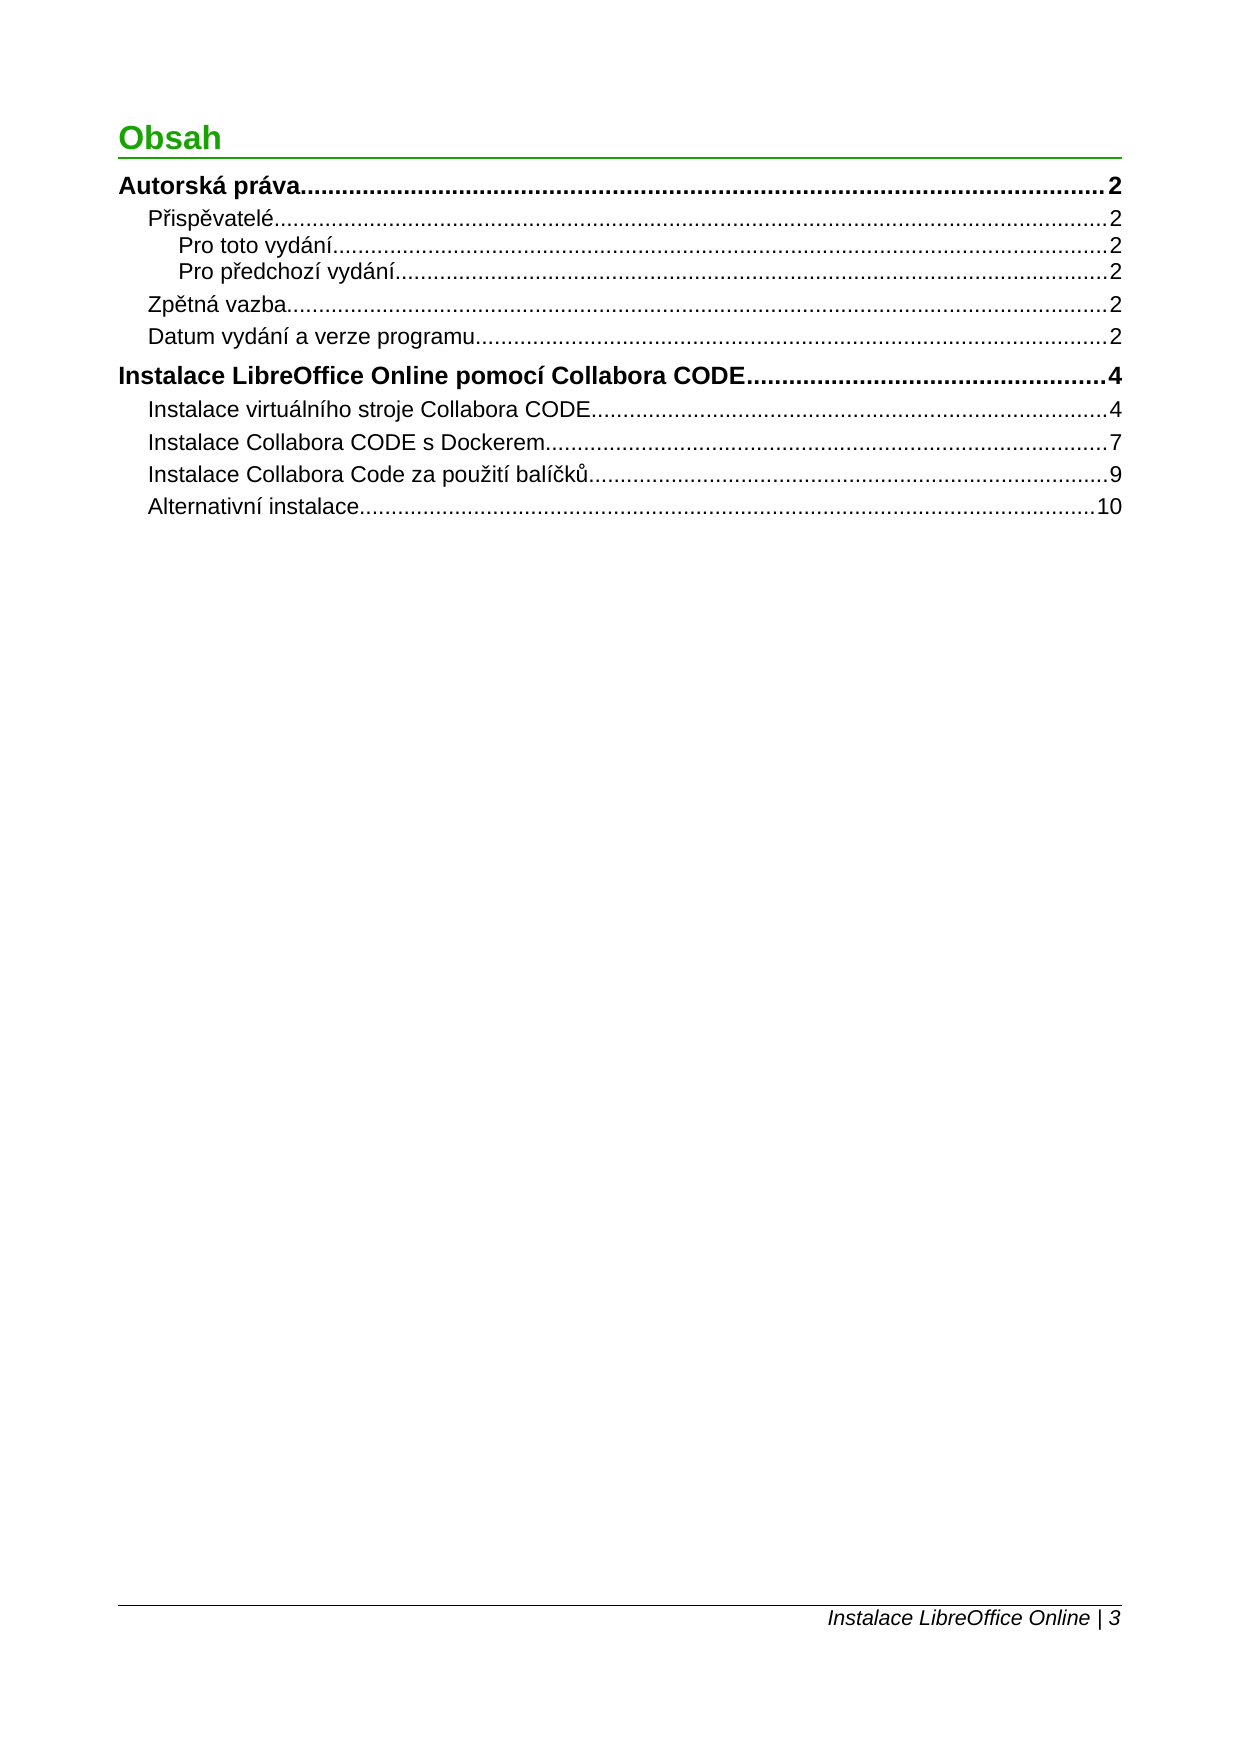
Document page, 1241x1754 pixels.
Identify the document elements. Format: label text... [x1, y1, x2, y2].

text Instalace Collabora CODE s Dockerem 7 [148, 428, 1122, 455]
text Instalace Collabora Code za použití balíčků 9 [148, 461, 1122, 487]
text Datum vydání a verze programu 2 [148, 323, 1122, 349]
text Instalace virtuálního stroje Collabora CODE 4 [148, 396, 1122, 422]
text Alternativní instalace 10 [148, 493, 1122, 519]
text Instalace LibreOffice Online pomocí Collabora CODE 4 [118, 361, 1122, 390]
text Autorská práva 2 [118, 171, 1122, 199]
text Zpětná vazba 2 [148, 291, 1122, 317]
text Pro toto vydání 2 [178, 232, 1122, 258]
text Přispěvatelé 2 [148, 205, 1122, 232]
subtitle Obsah [118, 118, 1122, 157]
text Pro předchozí vydání 2 [178, 258, 1122, 284]
